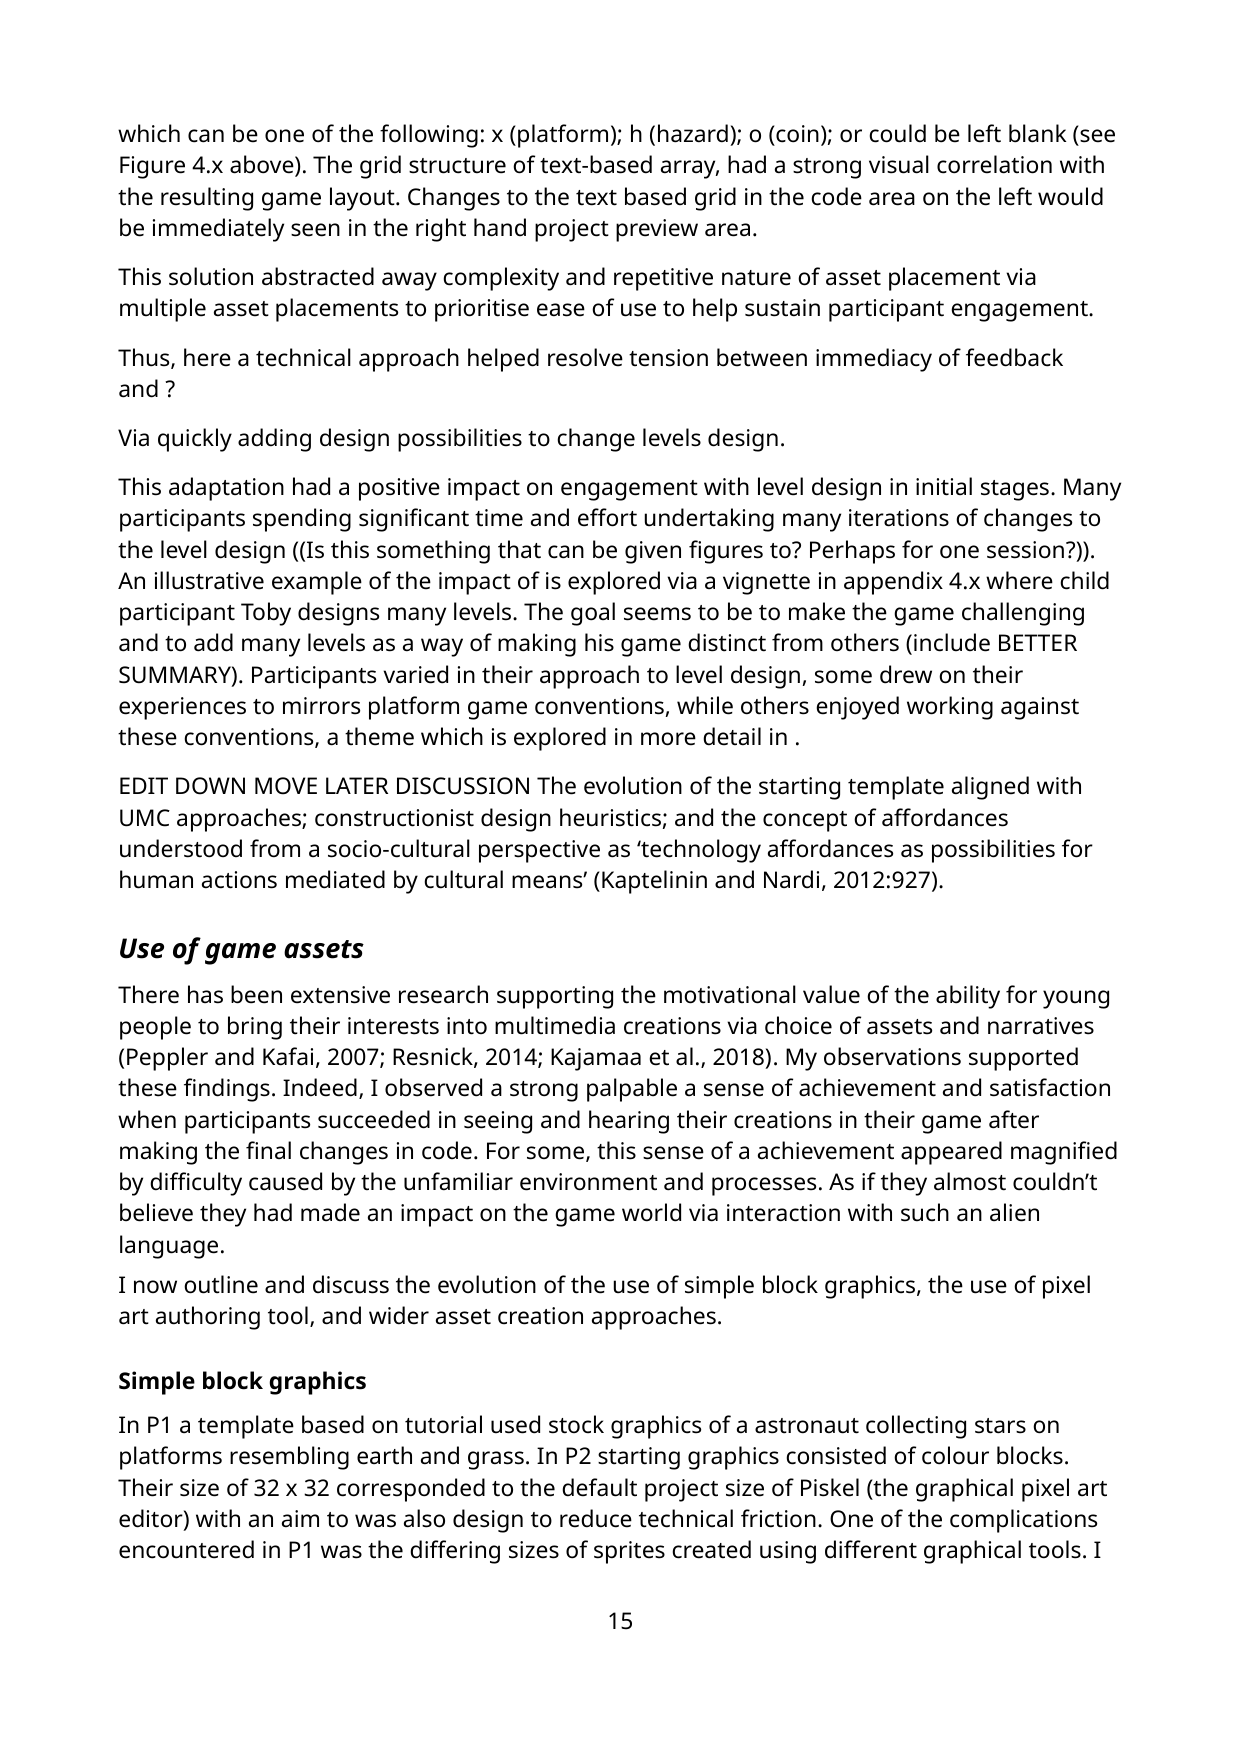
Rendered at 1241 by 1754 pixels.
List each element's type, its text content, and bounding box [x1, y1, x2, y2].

text which can be one of the following: x (platform); h (hazard); o (coin); or could be left blank (see Figure 4.x above). The grid structure of text-based array, had a strong visual correlation with the resulting game layout. Changes to the text based grid in the code area on the left would be immediately seen in the right hand project preview area. [118, 118, 1122, 243]
text In P1 a template based on tutorial used stock graphics of a astronaut collecting stars on platforms resembling earth and grass. In P2 starting graphics consisted of colour blocks. Their size of 32 x 32 corresponded to the default project size of Piskel (the graphical pixel art editor) with an aim to was also design to reduce technical friction. One of the complications encountered in P1 was the differing sizes of sprites created using different graphical tools. I [118, 1409, 1122, 1565]
text This solution abstracted away complexity and repetitive nature of asset placement via multiple asset placements to prioritise ease of use to help sustain participant engagement. [118, 261, 1122, 323]
text This adaptation had a positive impact on engagement with level design in initial stages. Many participants spending significant time and effort undertaking many iterations of changes to the level design ((Is this something that can be given figures to? Perhaps for one session?)). An illustrative example of the impact of is explored via a vignette in appendix 4.x where child participant Toby designs many levels. The goal seems to be to make the game challenging and to add many levels as a way of making his game distinct from others (include BETTER SUMMARY). Participants varied in their approach to level design, some drew on their experiences to mirrors platform game conventions, while others enjoyed working against these conventions, a theme which is explored in more detail in . [118, 471, 1122, 752]
subtitle Simple block graphics [118, 1365, 1122, 1396]
text Thus, here a technical approach helped resolve tension between immediacy of feedback and ? [118, 341, 1122, 404]
subtitle Use of game assets [118, 929, 1122, 966]
text There has been extensive research supporting the motivational value of the ability for young people to bring their interests into multimedia creations via choice of assets and narratives (Peppler and Kafai, 2007; Resnick, 2014; Kajamaa et al., 2018). My observations supported these findings. Indeed, I observed a strong palpable a sense of achievement and satisfaction when participants succeeded in seeing and hearing their creations in their game after making the final changes in code. For some, this sense of a achievement appeared magnified by difficulty caused by the unfamiliar environment and processes. As if they almost couldn’t believe they had made an impact on the game world via interaction with such an alien language. [118, 978, 1122, 1260]
text I now outline and discuss the evolution of the use of simple block graphics, the use of pixel art authoring tool, and wider asset creation approaches. [118, 1269, 1122, 1331]
text EDIT DOWN MOVE LATER DISCUSSION The evolution of the starting template aligned with UMC approaches; constructionist design heuristics; and the concept of affordances understood from a socio-cultural perspective as ‘technology affordances as possibilities for human actions mediated by cultural means’ (Kaptelinin and Nardi, 2012:927). [118, 770, 1122, 895]
text Via quickly adding design possibilities to change levels design. [118, 422, 1122, 453]
